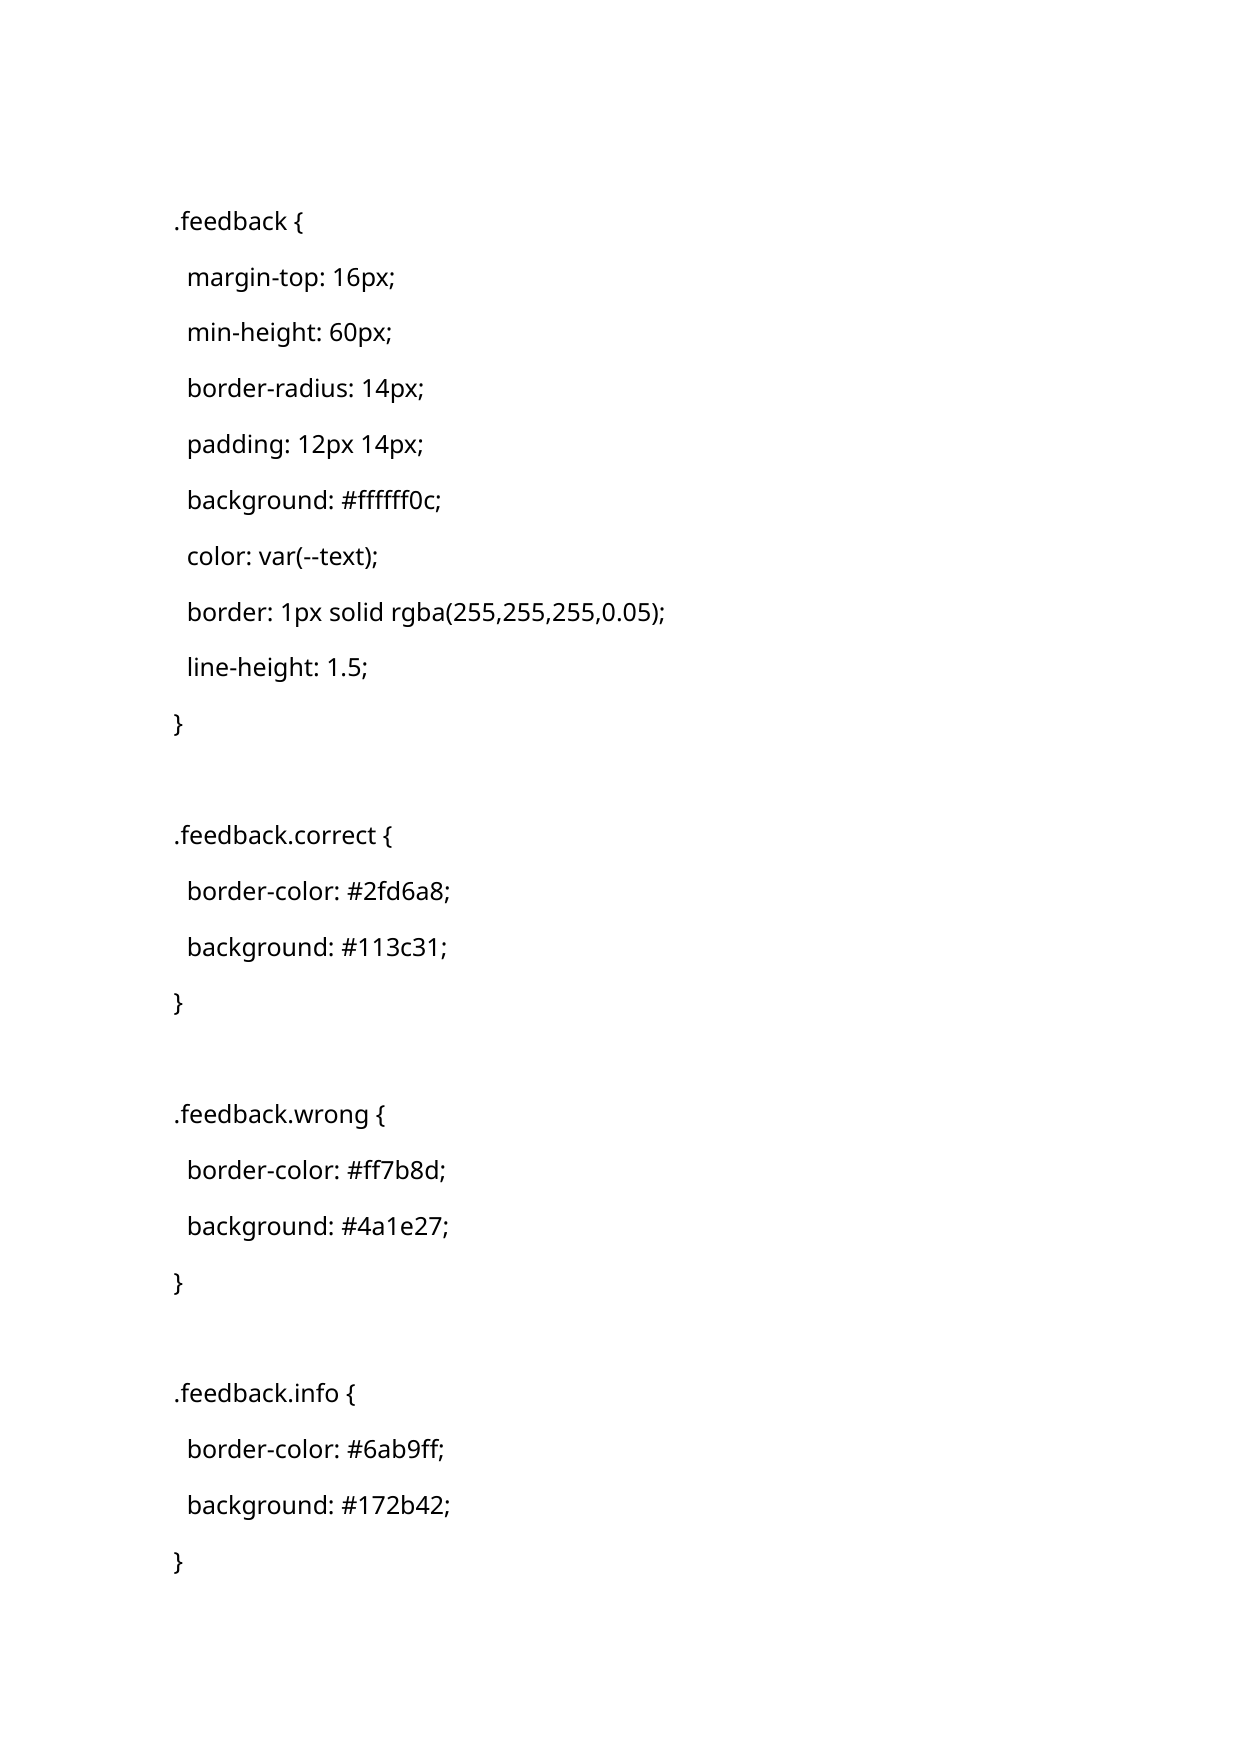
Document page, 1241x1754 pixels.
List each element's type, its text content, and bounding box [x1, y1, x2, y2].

text color: var(--text); [148, 538, 1093, 572]
text } [148, 706, 1093, 740]
text margin-top: 16px; [148, 259, 1093, 293]
text border-color: #ff7b8d; [148, 1153, 1093, 1187]
text } [148, 985, 1093, 1019]
text .feedback { [148, 203, 1093, 237]
text line-height: 1.5; [148, 650, 1093, 684]
text padding: 12px 14px; [148, 427, 1093, 461]
text border-color: #6ab9ff; [148, 1432, 1093, 1466]
text background: #172b42; [148, 1488, 1093, 1522]
text background: #113c31; [148, 929, 1093, 963]
text .feedback.wrong { [148, 1097, 1093, 1131]
text border-color: #2fd6a8; [148, 873, 1093, 907]
text .feedback.info { [148, 1376, 1093, 1410]
text border: 1px solid rgba(255,255,255,0.05); [148, 594, 1093, 628]
text } [148, 1543, 1093, 1577]
text background: #ffffff0c; [148, 483, 1093, 517]
text .feedback.correct { [148, 818, 1093, 852]
text background: #4a1e27; [148, 1208, 1093, 1242]
text min-height: 60px; [148, 315, 1093, 349]
text } [148, 1264, 1093, 1298]
text border-radius: 14px; [148, 371, 1093, 405]
